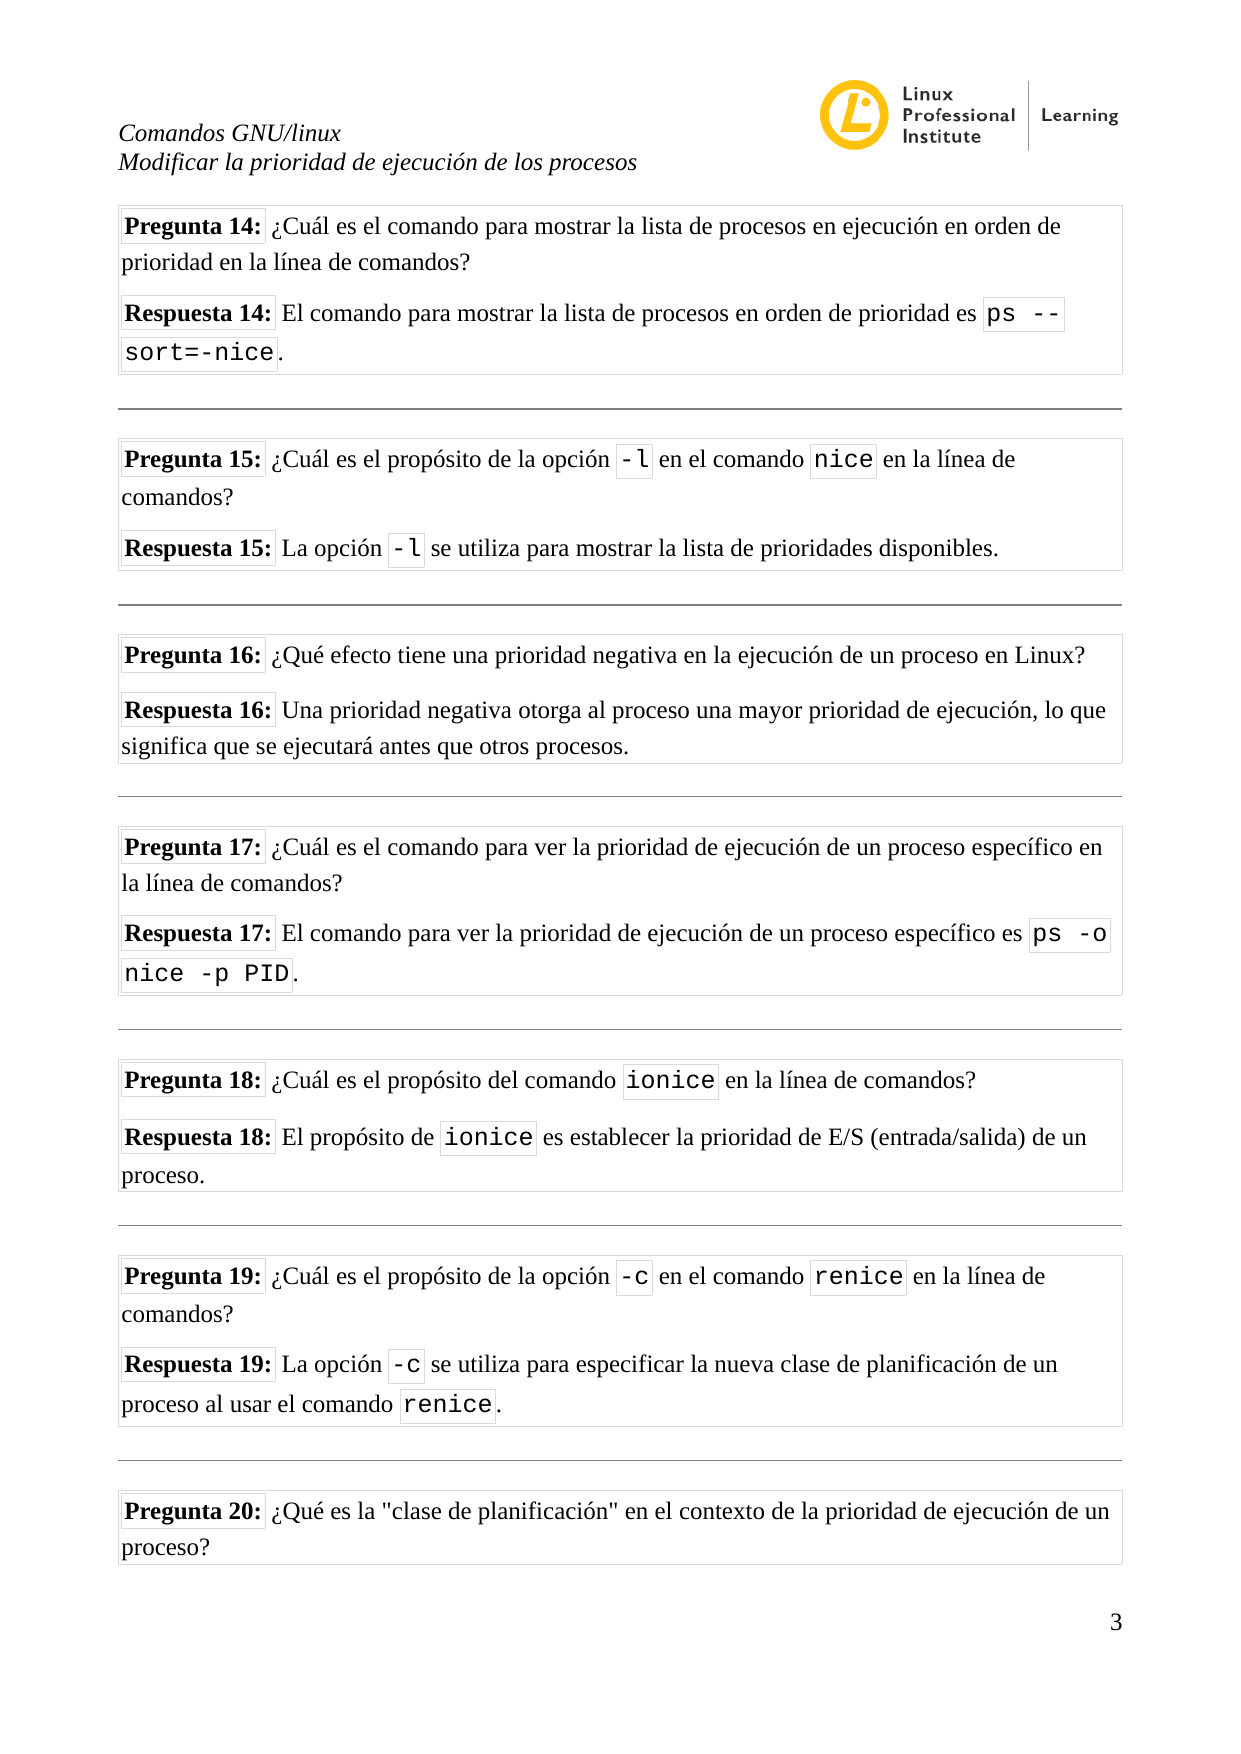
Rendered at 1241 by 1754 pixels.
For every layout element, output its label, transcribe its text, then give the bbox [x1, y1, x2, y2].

text Respuesta 16: Una prioridad negativa otorga al proceso una mayor prioridad de ejecución, lo que significa que se ejecutará antes que otros procesos. [119, 689, 1122, 763]
text Respuesta 19: La opción -c se utiliza para especificar la nueva clase de planificación de un proceso al usar el comando renice. [119, 1343, 1122, 1426]
text Respuesta 15: La opción -l se utiliza para mostrar la lista de prioridades disponibles. [119, 527, 1122, 570]
text Pregunta 19: ¿Cuál es el propósito de la opción -c en el comando renice en la línea de comandos? [119, 1256, 1122, 1328]
text Pregunta 18: ¿Cuál es el propósito del comando ionice en la línea de comandos? [119, 1060, 1122, 1099]
text Pregunta 16: ¿Qué efecto tiene una prioridad negativa en la ejecución de un proceso en Linux? [119, 635, 1122, 672]
text Respuesta 18: El propósito de ionice es establecer la prioridad de E/S (entrada/salida) de un proceso. [119, 1116, 1122, 1191]
text Pregunta 14: ¿Cuál es el comando para mostrar la lista de procesos en ejecución en orden de prioridad en la línea de comandos? [119, 206, 1122, 276]
text Pregunta 15: ¿Cuál es el propósito de la opción -l en el comando nice en la línea de comandos? [119, 439, 1122, 511]
text Respuesta 17: El comando para ver la prioridad de ejecución de un proceso específico es ps -o nice -p PID. [119, 912, 1122, 995]
text Pregunta 20: ¿Qué es la "clase de planificación" en el contexto de la prioridad de ejecución de un proceso? [119, 1491, 1122, 1564]
text Pregunta 17: ¿Cuál es el comando para ver la prioridad de ejecución de un proceso específico en la línea de comandos? [119, 827, 1122, 897]
picture [819, 79, 1119, 151]
text Respuesta 14: El comando para mostrar la lista de procesos en orden de prioridad es ps --sort=-nice. [119, 292, 1122, 374]
